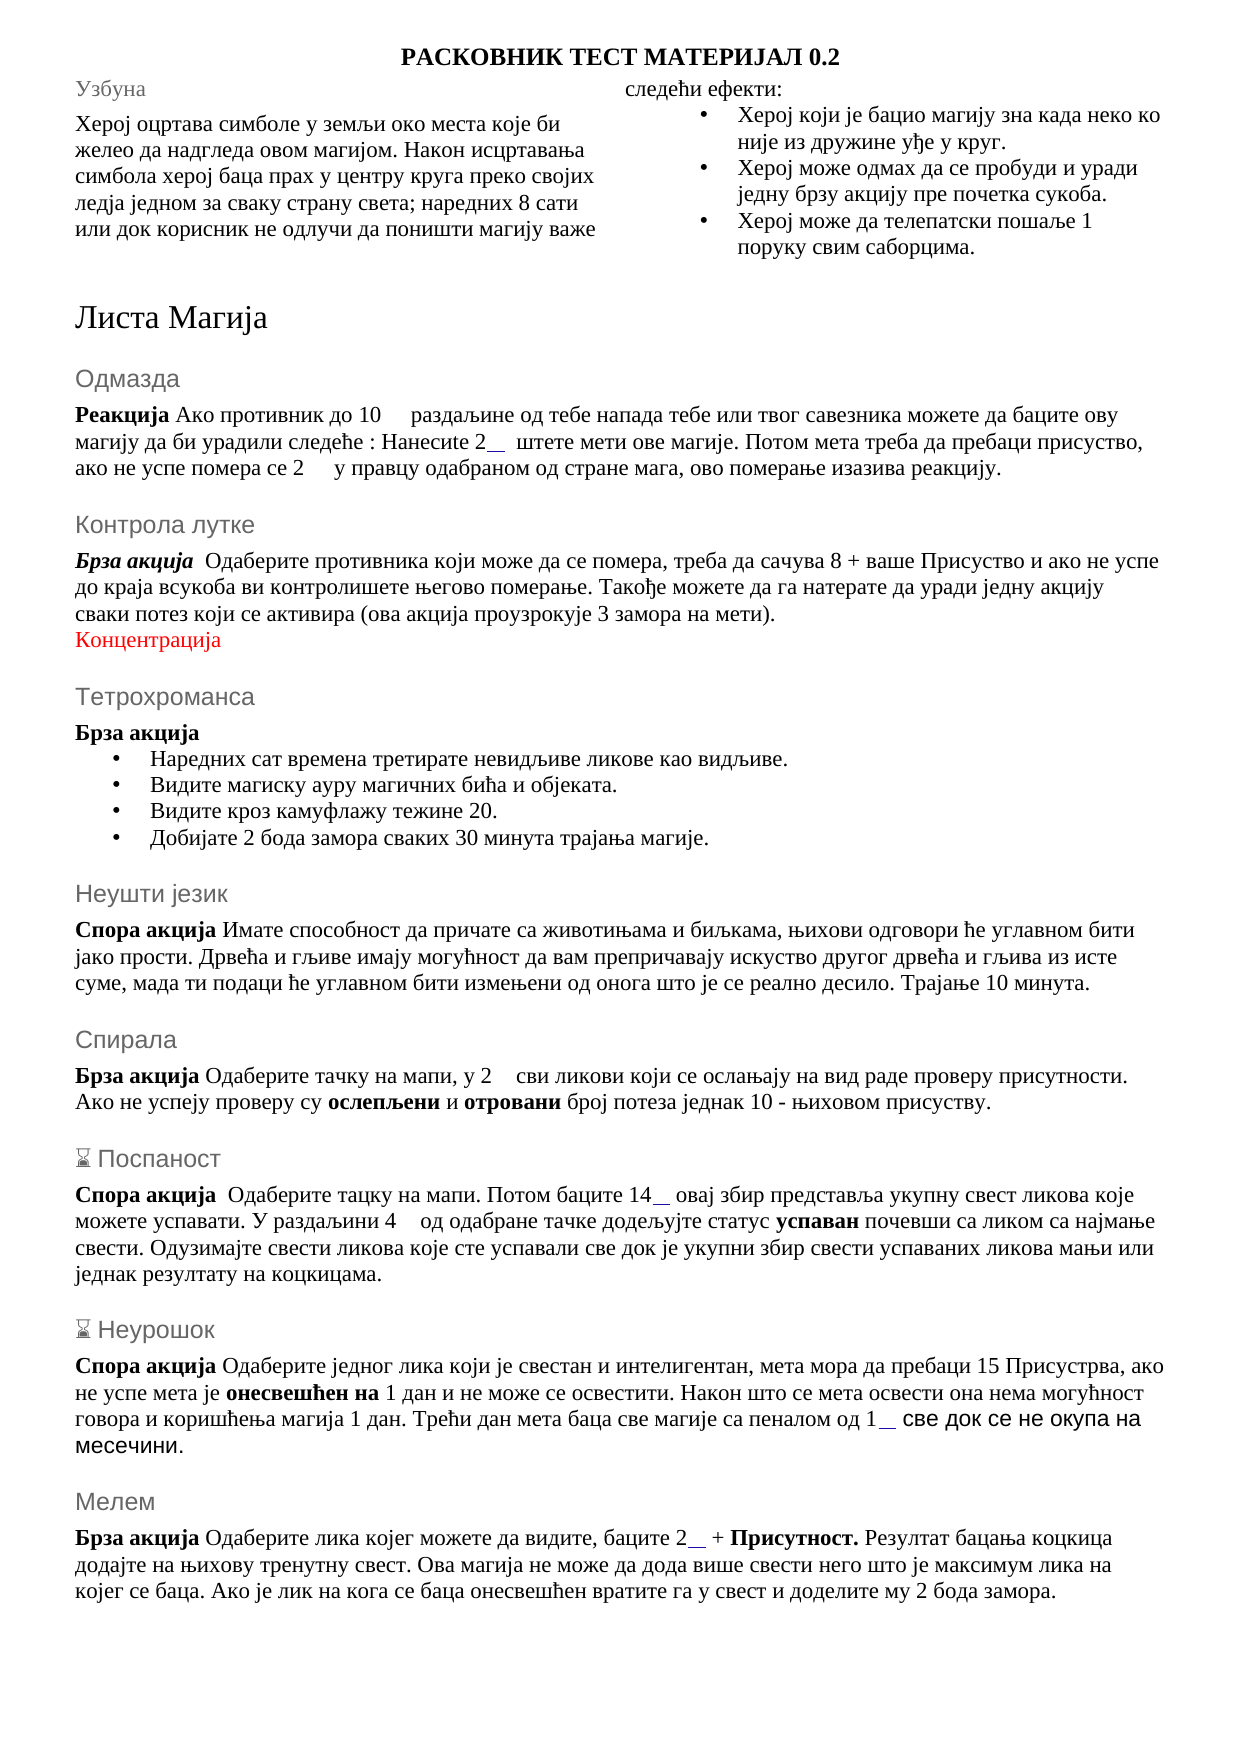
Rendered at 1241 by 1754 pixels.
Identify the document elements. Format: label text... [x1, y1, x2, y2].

text следећи ефекти: [625, 75, 1166, 101]
subtitle Тетрохроманса [75, 681, 1166, 710]
list Херој може одмах да се пробуди и уради једну брзу акцију пре почетка сукоба. [700, 154, 1166, 207]
list Добијате 2 бода замора сваких 30 минута трајања магије. [112, 824, 1166, 850]
subtitle Узбуна [75, 75, 616, 101]
subtitle ⌛️ Поспаност [75, 1144, 1166, 1172]
text Спора акција Одаберите тацку на мапи. Потом баците 14🎲 овај збир представља укупну свест ликова које можете успавати. У раздаљини 4💥 од одабране тачке додељујте статус успаван почевши са ликом са најмање свести. Одузимајте свести ликова које сте успавали све док је укупни збир свести успаваних ликова мањи или једнак резултату на коцкицама. [75, 1181, 1166, 1286]
text Реакција Ако противник до 10 💥 раздаљине од тебе напада тебе или твог савезника можете да баците ову магију да би урадили следеће : Нанесиte 2🎲 штете мети ове магије. Потом мета треба да пребаци присуство, ако не успе помера се 2 💥 у правцу одабраном од стране мага, ово померање изазива реакцију. [75, 402, 1166, 481]
subtitle Неушти језик [75, 879, 1166, 908]
text Брза акција Одаберите лика којег можете да видите, баците 2🎲 + Присутност. Резултат бацања коцкица додајте на њихову тренутну свест. Ова магија не може да дода више свести него што је максимум лика на којег се баца. Ако је лик на кога се баца онесвешћен вратите га у свест и доделите му 2 бода замора. [75, 1524, 1166, 1603]
subtitle Спирала [75, 1025, 1166, 1053]
list Херој који је бацио магију зна када неко ко није из дружине уђе у круг. [700, 101, 1166, 154]
subtitle Одмазда [75, 364, 1166, 393]
text Спора акција Одаберите једног лика који је свестан и интелигентан, мета мора да пребаци 15 Присустрва, ако не успе мета је онесвешћен на 1 дан и не може се освестити. Након што се мета освести она нема могућност говора и коришћења магија 1 дан. Трећи дан мета баца све магије са пеналом од 1🎲 све док се не окупа на месечини. [75, 1352, 1166, 1458]
text Брза акција Одаберите тачку на мапи, у 2💥 сви ликови који се ослањају на вид раде проверу присутности. Ако не успеју проверу су ослепљени и отровани број потеза једнак 10 - њиховом присуству. [75, 1062, 1166, 1114]
text Брза акција Одаберите противника који може да се помера, треба да сачува 8 + ваше Присуство и ако не успе до краја всукоба ви контролишете његово померање. Такође можете да га натерате да уради једну акцију сваки потез који се активира (ова акција проузрокује 3 замора на мети). [75, 547, 1166, 626]
text Концентрација [75, 626, 1166, 652]
list Видите кроз камуфлажу тежине 20. [112, 798, 1166, 824]
list Херој може да телепатски пошаље 1 поруку свим саборцима. [700, 207, 1166, 259]
subtitle ⌛️ Неурошок [75, 1315, 1166, 1344]
text Херој оцртава симболе у земљи око места које би желео да надгледа овом магијом. Након исцртавања симбола херој баца прах у центру круга преко својих ледја једном за сваку страну света; наредних 8 сати или док корисник не одлучи да поништи магију важе [75, 110, 616, 241]
subtitle Мелем [75, 1487, 1166, 1516]
list Видите магиску ауру магичних бића и објеката. [112, 771, 1166, 798]
text Брза акција [75, 718, 1166, 745]
subtitle Контрола лутке [75, 510, 1166, 538]
list Наредних сат времена третирате невидљиве ликове као видљиве. [112, 745, 1166, 771]
text Спора акција Имате способност да причате са животињама и биљкама, њихови одговори ће углавном бити јако прости. Дрвећа и гљиве имају могућност да вам препричавају искуство другог дрвећа и гљива из исте суме, мада ти подаци ће углавном бити измењени од онога што је се реално десило. Трајање 10 минута. [75, 917, 1166, 996]
subtitle Листа Магија [75, 297, 1166, 335]
